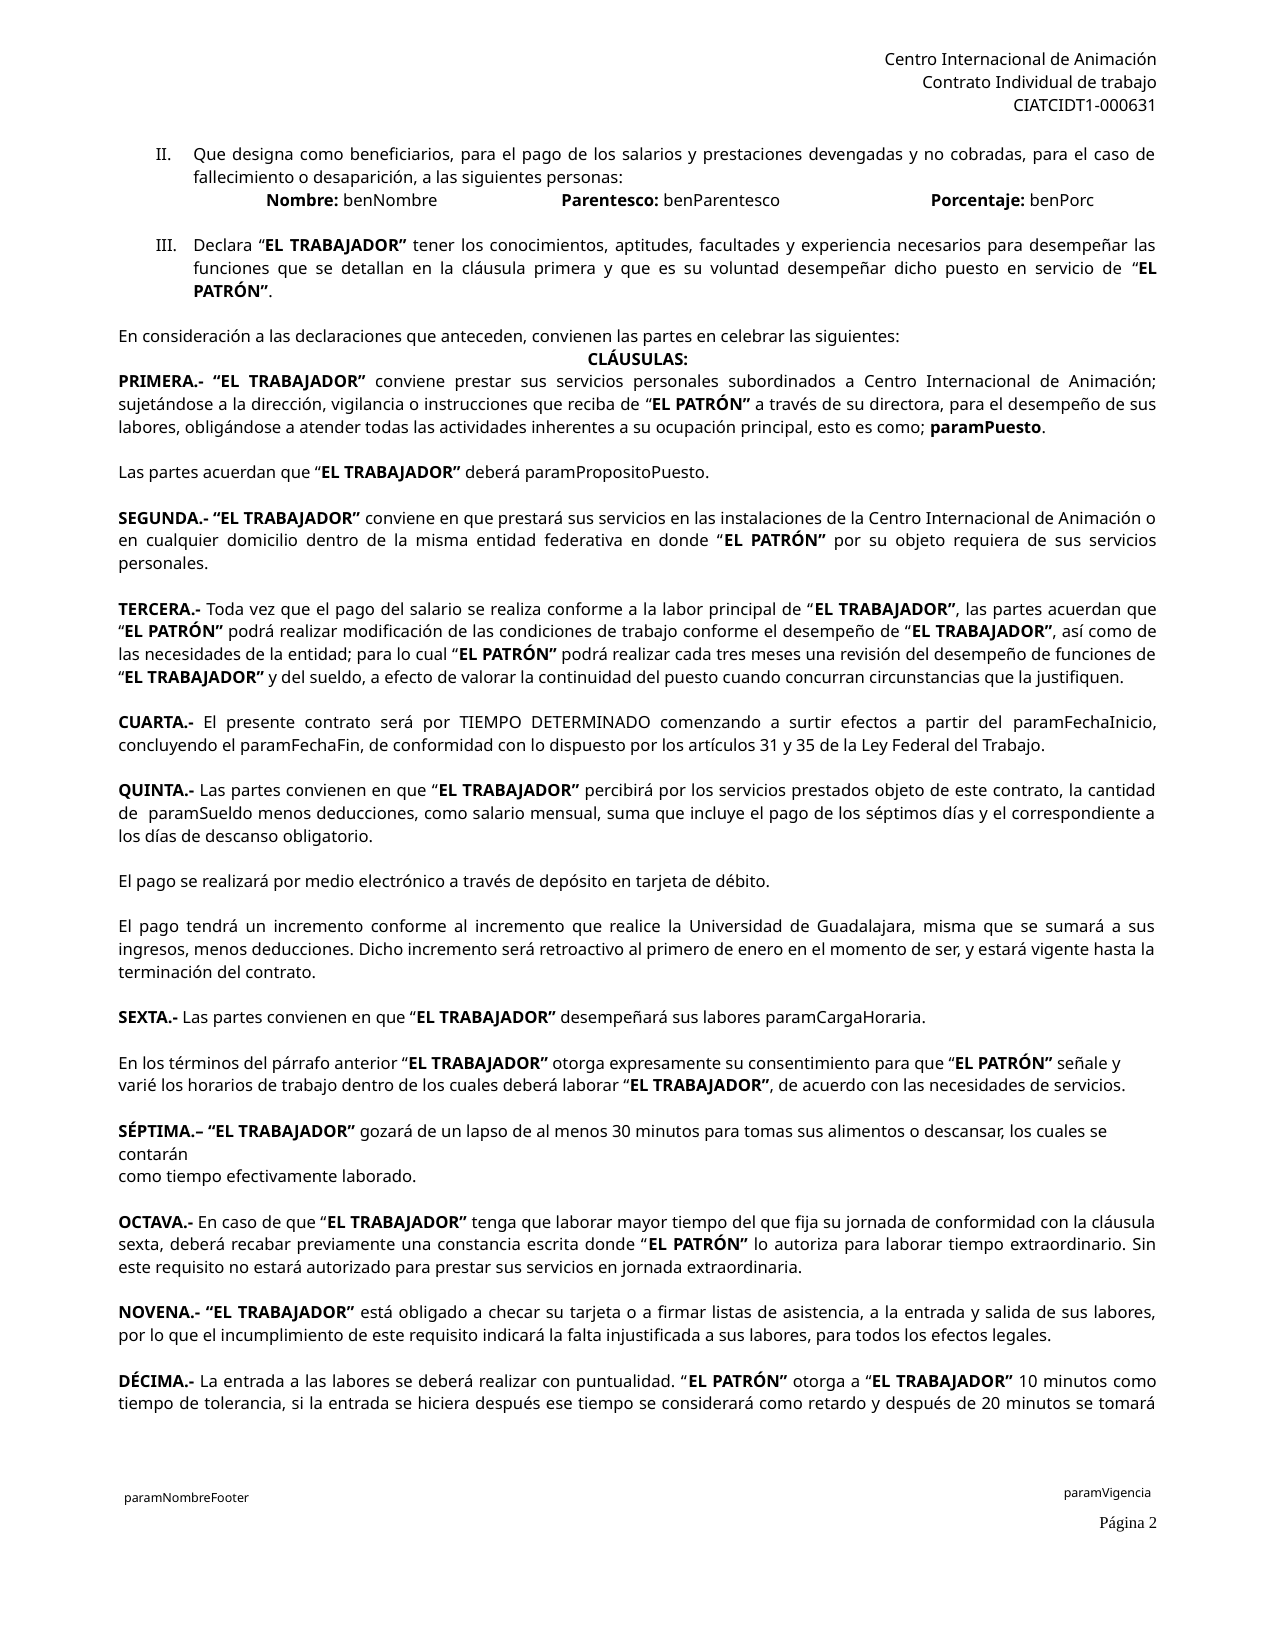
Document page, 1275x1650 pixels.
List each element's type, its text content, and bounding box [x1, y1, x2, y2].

text En los términos del párrafo anterior “EL TRABAJADOR” otorga expresamente su consentimiento para que “EL PATRÓN” señale y varié los horarios de trabajo dentro de los cuales deberá laborar “EL TRABAJADOR”, de acuerdo con las necesidades de servicios. [118, 1051, 1157, 1097]
text DÉCIMA.- La entrada a las labores se deberá realizar con puntualidad. “EL PATRÓN” otorga a “EL TRABAJADOR” 10 minutos como tiempo de tolerancia, si la entrada se hiciera después ese tiempo se considerará como retardo y después de 20 minutos se tomará [118, 1369, 1157, 1414]
text CUARTA.- El presente contrato será por TIEMPO DETERMINADO comenzando a surtir efectos a partir del paramFechaInicio, concluyendo el paramFechaFin, de conformidad con lo dispuesto por los artículos 31 y 35 de la Ley Federal del Trabajo. [118, 711, 1157, 756]
text TERCERA.- Toda vez que el pago del salario se realiza conforme a la labor principal de “EL TRABAJADOR”, las partes acuerdan que “EL PATRÓN” podrá realizar modificación de las condiciones de trabajo conforme el desempeño de “EL TRABAJADOR”, así como de las necesidades de la entidad; para lo cual “EL PATRÓN” podrá realizar cada tres meses una revisión del desempeño de funciones de “EL TRABAJADOR” y del sueldo, a efecto de valorar la continuidad del puesto cuando concurran circunstancias que la justifiquen. [118, 597, 1157, 688]
text QUINTA.- Las partes convienen en que “EL TRABAJADOR” percibirá por los servicios prestados objeto de este contrato, la cantidad de paramSueldo menos deducciones, como salario mensual, suma que incluye el pago de los séptimos días y el correspondiente a los días de descanso obligatorio. [118, 779, 1157, 847]
text El pago se realizará por medio electrónico a través de depósito en tarjeta de débito. [118, 869, 1157, 892]
text SEGUNDA.- “EL TRABAJADOR” conviene en que prestará sus servicios en las instalaciones de la Centro Internacional de Animación o en cualquier domicilio dentro de la misma entidad federativa en donde “EL PATRÓN” por su objeto requiera de sus servicios personales. [118, 506, 1157, 574]
list Declara “EL TRABAJADOR” tener los conocimientos, aptitudes, facultades y experiencia necesarios para desempeñar las funciones que se detallan en la cláusula primera y que es su voluntad desempeñar dicho puesto en servicio de “EL PATRÓN”. [156, 234, 1157, 302]
list Que designa como beneficiarios, para el pago de los salarios y prestaciones devengadas y no cobradas, para el caso de fallecimiento o desaparición, a las siguientes personas: [156, 143, 1157, 188]
text NOVENA.- “EL TRABAJADOR” está obligado a checar su tarjeta o a firmar listas de asistencia, a la entrada y salida de sus labores, por lo que el incumplimiento de este requisito indicará la falta injustificada a sus labores, para todos los efectos legales. [118, 1301, 1157, 1346]
text SEXTA.- Las partes convienen en que “EL TRABAJADOR” desempeñará sus labores paramCargaHoraria. [118, 1006, 1157, 1028]
text como tiempo efectivamente laborado. [118, 1165, 1157, 1187]
text OCTAVA.- En caso de que “EL TRABAJADOR” tenga que laborar mayor tiempo del que fija su jornada de conformidad con la cláusula sexta, deberá recabar previamente una constancia escrita donde “EL PATRÓN” lo autoriza para laborar tiempo extraordinario. Sin este requisito no estará autorizado para prestar sus servicios en jornada extraordinaria. [118, 1210, 1157, 1278]
list Nombre: benNombre Parentesco: benParentesco Porcentaje: benPorc [156, 188, 1157, 211]
text CLÁUSULAS: [118, 347, 1157, 370]
text Las partes acuerdan que “EL TRABAJADOR” deberá paramPropositoPuesto. [118, 461, 1157, 483]
text SÉPTIMA.– “EL TRABAJADOR” gozará de un lapso de al menos 30 minutos para tomas sus alimentos o descansar, los cuales se contarán [118, 1119, 1157, 1165]
text El pago tendrá un incremento conforme al incremento que realice la Universidad de Guadalajara, misma que se sumará a sus ingresos, menos deducciones. Dicho incremento será retroactivo al primero de enero en el momento de ser, y estará vigente hasta la terminación del contrato. [118, 915, 1157, 983]
text En consideración a las declaraciones que anteceden, convienen las partes en celebrar las siguientes: [118, 324, 1157, 347]
text PRIMERA.- “EL TRABAJADOR” conviene prestar sus servicios personales subordinados a Centro Internacional de Animación; sujetándose a la dirección, vigilancia o instrucciones que reciba de “EL PATRÓN” a través de su directora, para el desempeño de sus labores, obligándose a atender todas las actividades inherentes a su ocupación principal, esto es como; paramPuesto. [118, 370, 1157, 438]
